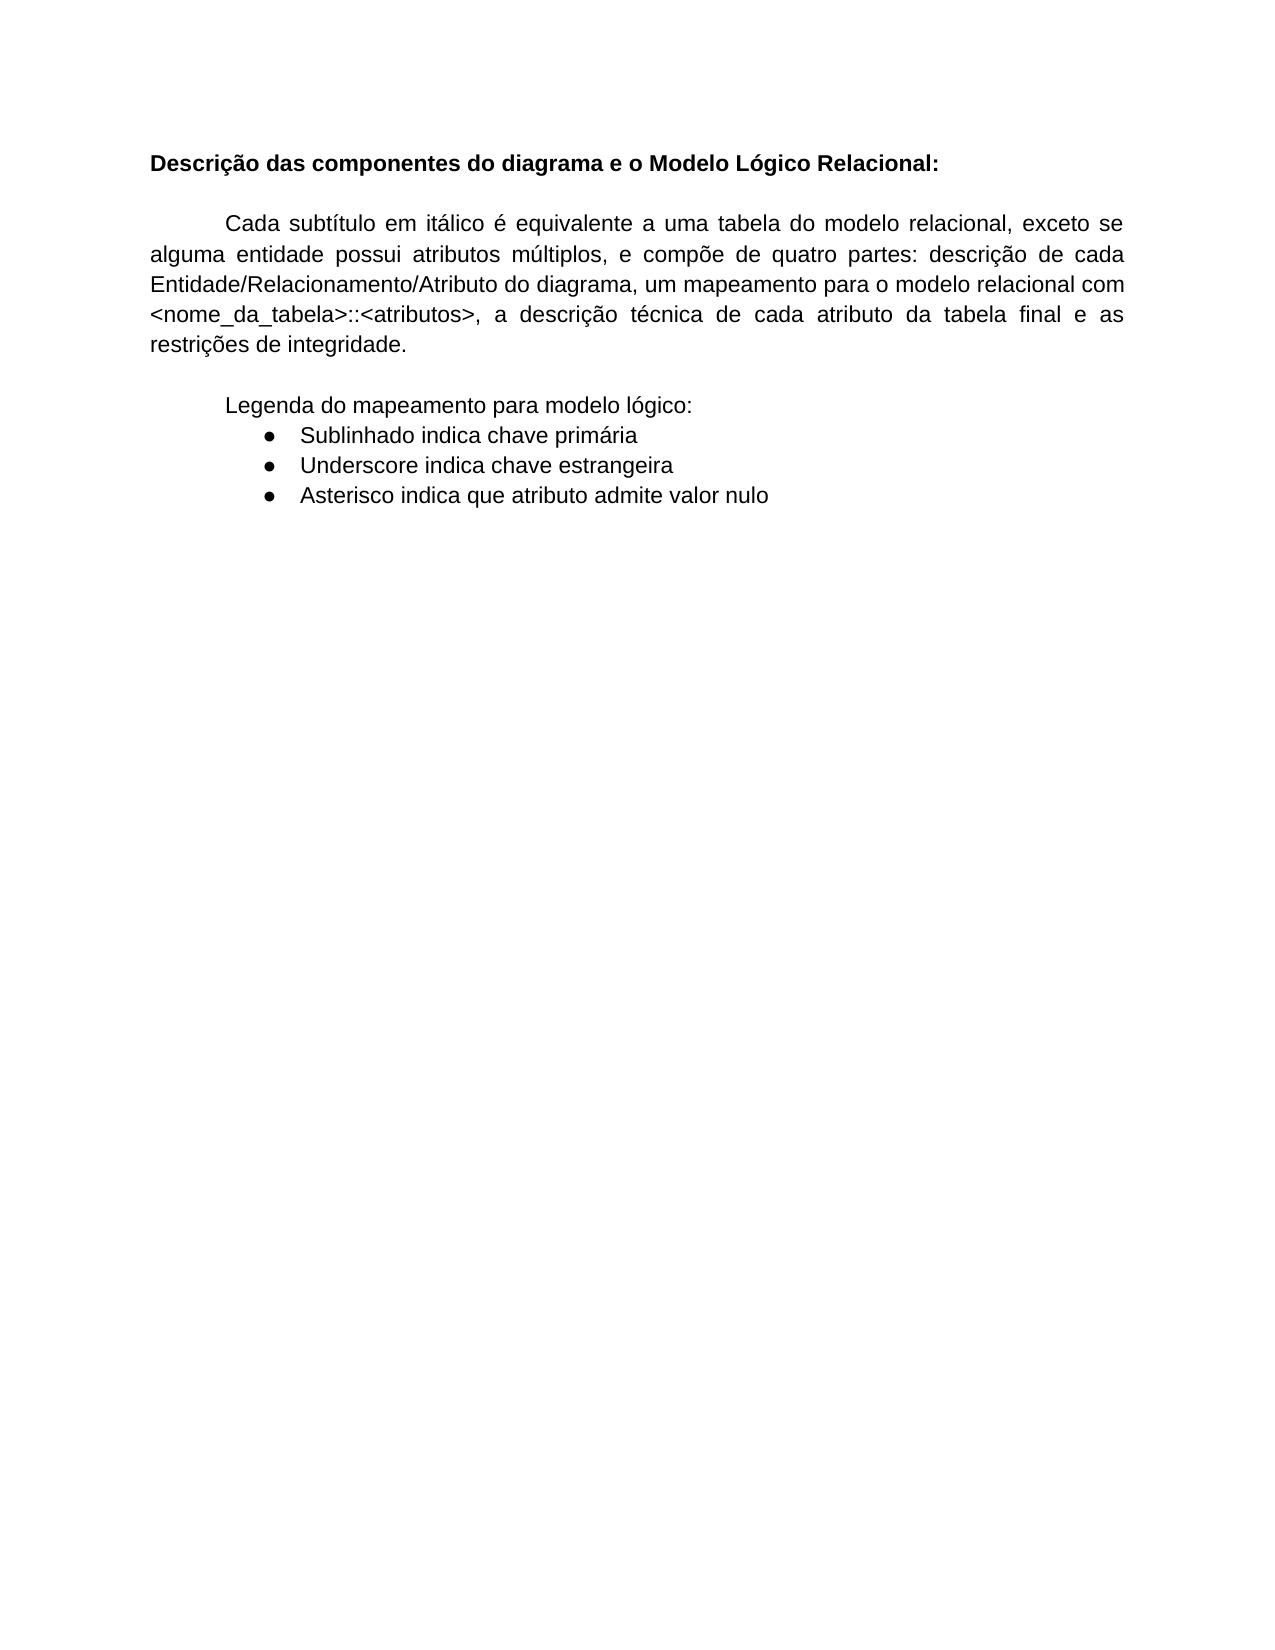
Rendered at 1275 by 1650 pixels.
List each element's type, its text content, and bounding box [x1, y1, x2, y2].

list Asterisco indica que atributo admite valor nulo [262, 482, 1125, 509]
list Sublinhado indica chave primária [262, 422, 1125, 448]
list Underscore indica chave estrangeira [262, 452, 1125, 478]
text Legenda do mapeamento para modelo lógico: [150, 392, 1125, 418]
text Descrição das componentes do diagrama e o Modelo Lógico Relacional: [150, 150, 1125, 176]
text Cada subtítulo em itálico é equivalente a uma tabela do modelo relacional, exceto se alguma entidade possui atributos múltiplos, e compõe de quatro partes: descrição de cada Entidade/Relacionamento/Atributo do diagrama, um mapeamento para o modelo relacional com <nome_da_tabela>::<atributos>, a descrição técnica de cada atributo da tabela final e as restrições de integridade. [150, 210, 1125, 358]
